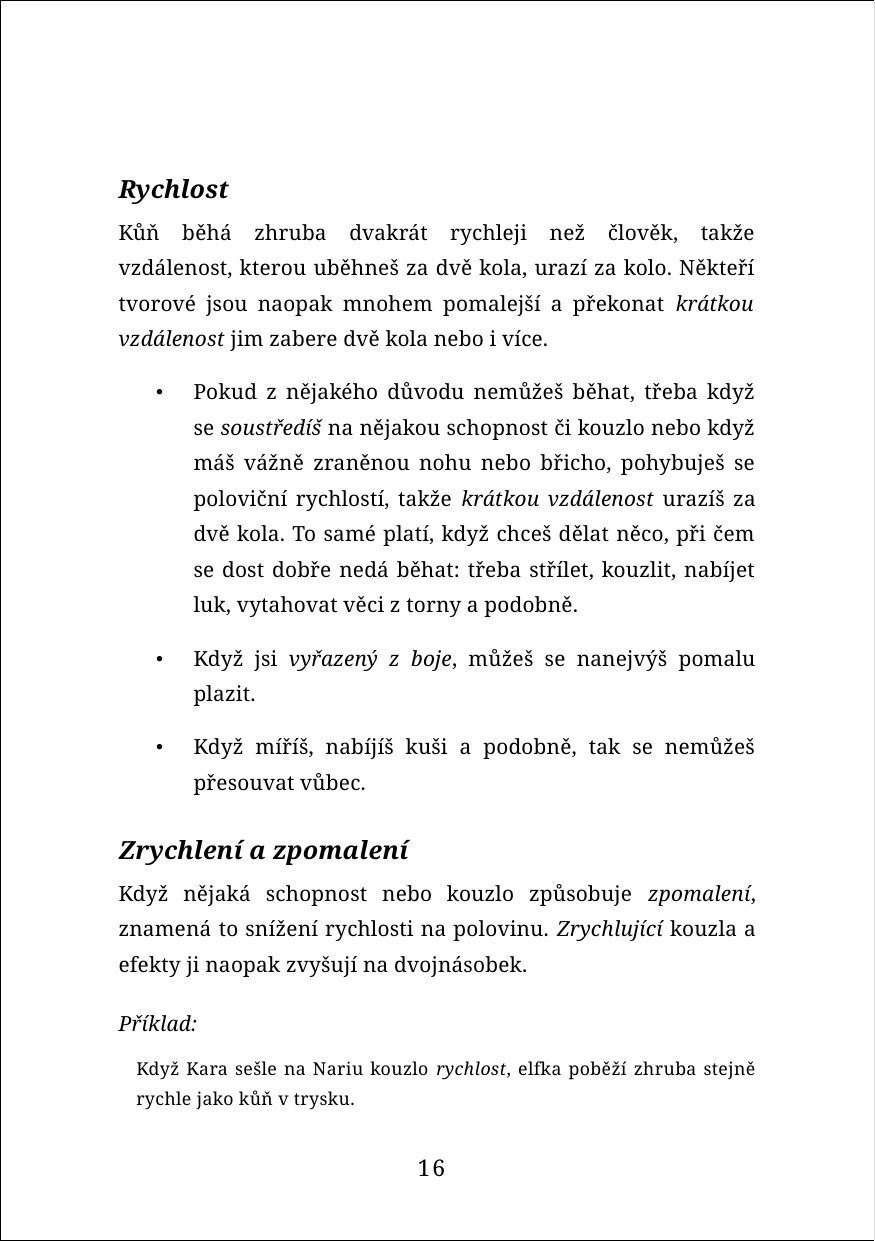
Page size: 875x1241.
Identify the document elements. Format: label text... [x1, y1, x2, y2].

text Když nějaká schopnost nebo kouzlo způsobuje zpomalení, znamená to snížení rychlosti na polovinu. Zrychlující kouzla a efekty ji naopak zvyšují na dvojnásobek. [118, 879, 756, 978]
list Pokud z nějakého důvodu nemůžeš běhat, třeba když se soustředíš na nějakou schopnost či kouzlo nebo když máš vážně zraněnou nohu nebo břicho, pohybuješ se poloviční rychlostí, takže krátkou vzdálenost urazíš za dvě kola. To samé platí, když chceš dělat něco, při čem se dost dobře nedá běhat: třeba střílet, kouzlit, nabíjet luk, vytahovat věci z torny a podobně. [156, 377, 756, 619]
list Když jsi vyřazený z boje, můžeš se nanejvýš pomalu plazit. [156, 644, 756, 708]
subtitle Rychlost [118, 172, 756, 206]
text Kůň běhá zhruba dvakrát rychleji než člověk, takže vzdálenost, kterou uběhneš za dvě kola, urazí za kolo. Někteří tvorové jsou naopak mnohem pomalejší a překonat krátkou vzdálenost jim zabere dvě kola nebo i více. [118, 218, 756, 353]
text Když Kara sešle na Nariu kouzlo rychlost, elfka poběží zhruba stejně rychle jako kůň v trysku. [136, 1056, 756, 1111]
text Příklad: [118, 1009, 756, 1037]
list Když míříš, nabíjíš kuši a podobně, tak se nemůžeš přesouvat vůbec. [156, 732, 756, 796]
subtitle Zrychlení a zpomalení [118, 833, 756, 867]
